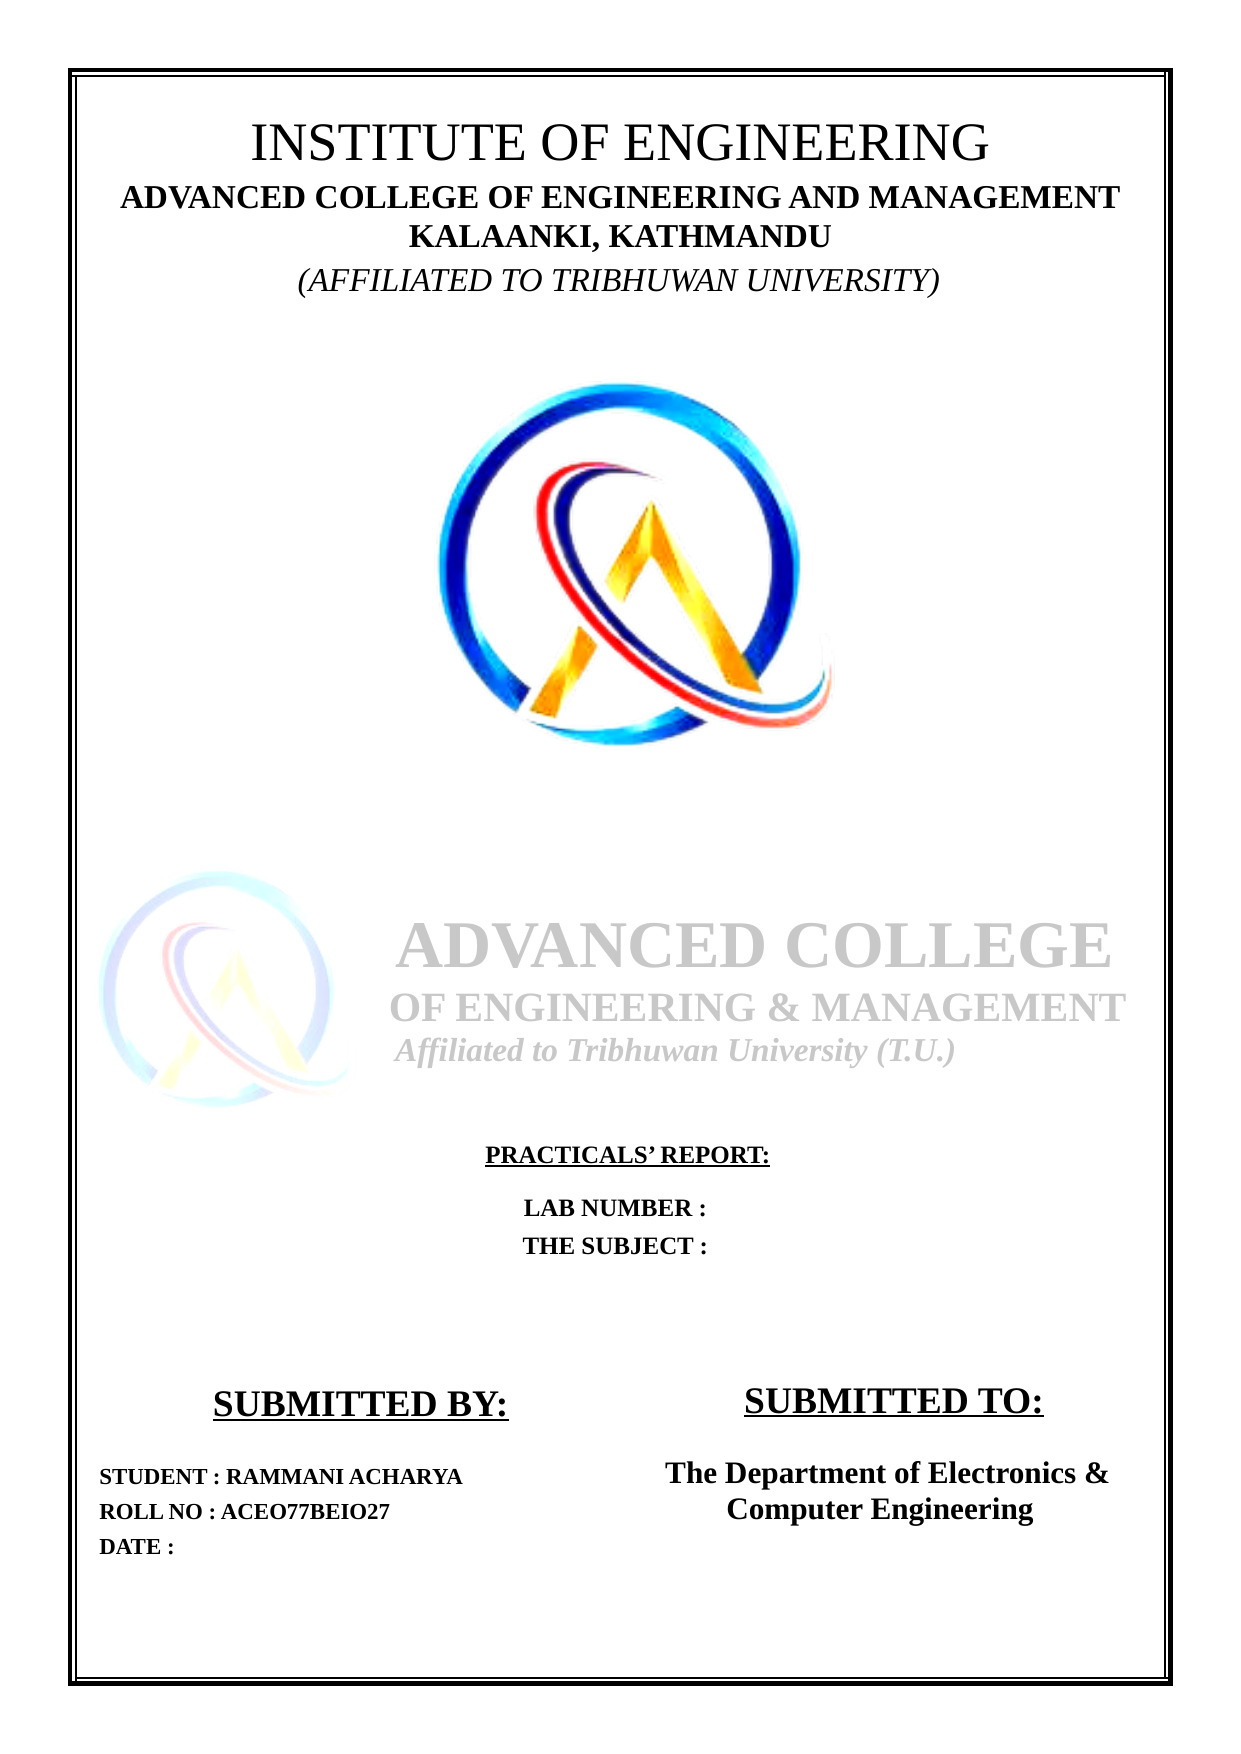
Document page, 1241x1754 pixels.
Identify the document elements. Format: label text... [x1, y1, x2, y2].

text ADVANCED COLLEGE OF ENGINEERING AND MANAGEMENT [80, 178, 1161, 216]
text (AFFILIATED TO TRIBHUWAN UNIVERSITY) [80, 261, 1161, 299]
text KALAANKI, KATHMANDU [80, 216, 1161, 254]
text INSTITUTE OF ENGINEERING [80, 109, 1161, 172]
